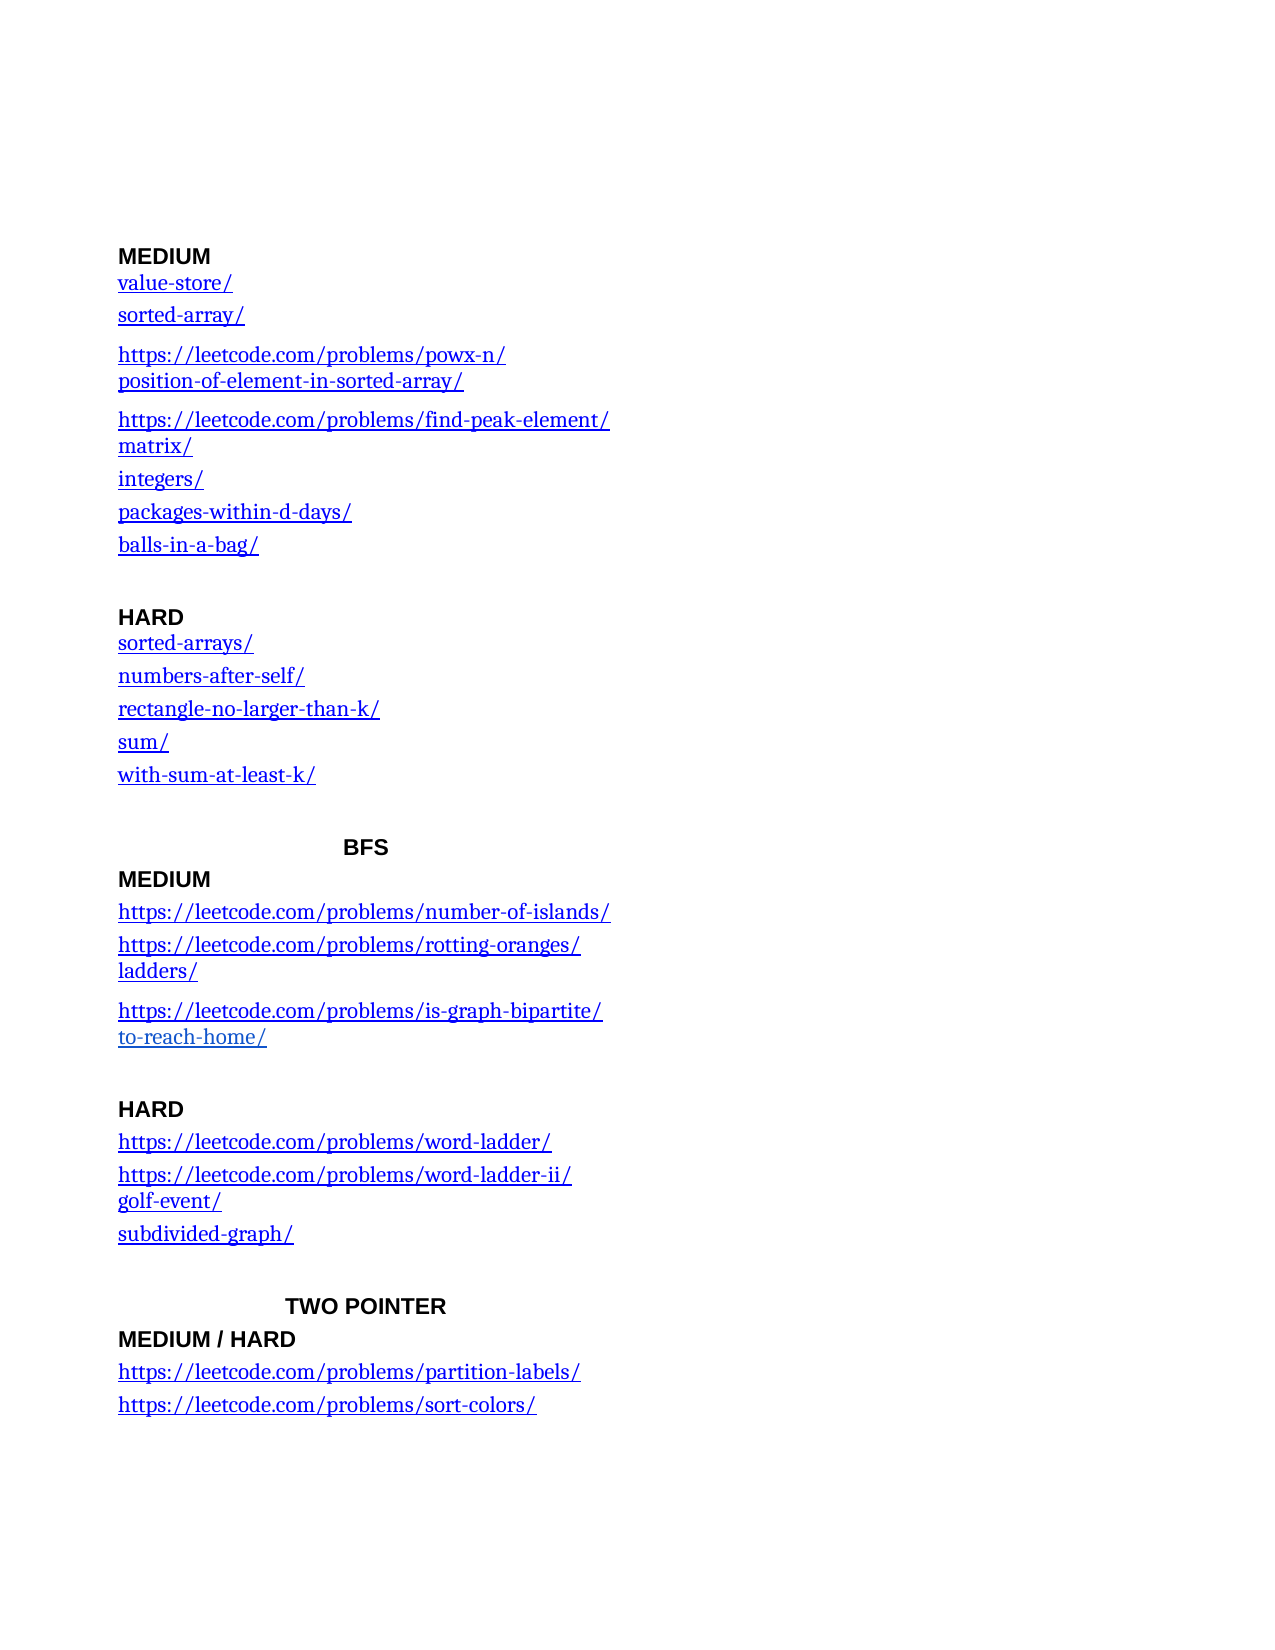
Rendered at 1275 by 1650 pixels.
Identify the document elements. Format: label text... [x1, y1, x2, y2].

table_cell https://leetcode.com/problems/shortest-subarray-with-sum-at-least-k/ [117, 761, 614, 794]
table_cell [615, 466, 1160, 499]
table_cell HARD [117, 598, 614, 630]
table_cell [1160, 565, 1165, 597]
table_cell [112, 893, 117, 926]
table_cell [615, 1090, 1160, 1122]
table_cell [112, 761, 117, 794]
table_cell [1160, 1221, 1165, 1254]
table_cell [615, 1057, 1160, 1089]
table_cell [1160, 991, 1165, 1024]
table_cell https://leetcode.com/problems/median-of-two-sorted-arrays/ [117, 630, 614, 663]
table_cell [112, 1254, 117, 1286]
table_cell [615, 269, 1160, 302]
table_cell [1160, 1024, 1165, 1057]
table_cell [615, 532, 1160, 564]
table_cell [1160, 532, 1165, 564]
table_cell [615, 1385, 1160, 1418]
table_cell [615, 1188, 1160, 1221]
table_cell [1160, 1286, 1165, 1319]
table_cell TWO POINTER [117, 1286, 614, 1319]
table_cell [1160, 827, 1165, 860]
table_cell [112, 926, 117, 958]
table_cell https://leetcode.com/problems/find-peak-element/ [117, 401, 614, 433]
table_cell [1160, 663, 1165, 696]
table_cell [112, 1385, 117, 1418]
table_cell https://leetcode.com/problems/powx-n/ [117, 335, 614, 368]
table_cell https://leetcode.com/problems/partition-labels/ [117, 1352, 614, 1385]
table_cell [112, 794, 117, 827]
table_cell [1160, 696, 1165, 729]
table_cell [615, 204, 1160, 236]
table_cell [615, 1024, 1160, 1057]
table_cell [615, 598, 1160, 630]
table_cell MEDIUM [117, 236, 614, 269]
table_cell [615, 401, 1160, 433]
table_cell [615, 663, 1160, 696]
table_cell https://leetcode.com/problems/divide-two-integers/ [117, 466, 614, 499]
table_cell [615, 368, 1160, 401]
table_cell [1160, 1319, 1165, 1352]
table_cell [112, 1123, 117, 1155]
table_cell [1160, 499, 1165, 532]
table_cell [615, 1221, 1160, 1254]
table_cell https://leetcode.com/problems/capacity-to-ship-packages-within-d-days/ [117, 499, 614, 532]
table_cell https://leetcode.com/problems/find-first-and-last-position-of-element-in-sorted-array/ [117, 368, 614, 401]
table_cell [615, 236, 1160, 269]
table_cell https://leetcode.com/problems/snakes-and-ladders/ [117, 958, 614, 991]
table_cell [112, 991, 117, 1024]
table_cell https://leetcode.com/problems/max-sum-of-rectangle-no-larger-than-k/ [117, 696, 614, 729]
table_cell [112, 269, 117, 302]
table_cell https://leetcode.com/problems/sort-colors/ [117, 1385, 614, 1418]
table_cell [615, 827, 1160, 860]
table_cell [615, 893, 1160, 926]
table_cell [1160, 368, 1165, 401]
table_cell [1160, 598, 1165, 630]
table_cell [112, 1319, 117, 1352]
table_cell [615, 860, 1160, 893]
table_cell https://leetcode.com/problems/is-graph-bipartite/ [117, 991, 614, 1024]
table_cell [1160, 794, 1165, 827]
table_cell [112, 565, 117, 597]
table_cell [615, 1319, 1160, 1352]
table_cell https://leetcode.com/problems/number-of-islands/ [117, 893, 614, 926]
table_cell [112, 729, 117, 761]
table_cell https://leetcode.com/problems/word-ladder/ [117, 1123, 614, 1155]
table_cell [1160, 761, 1165, 794]
table_cell [112, 1188, 117, 1221]
table_cell [112, 532, 117, 564]
table_cell [1160, 401, 1165, 433]
table_cell [1160, 335, 1165, 368]
table_cell [615, 302, 1160, 335]
table_cell MEDIUM / HARD [117, 1319, 614, 1352]
table_cell [112, 1057, 117, 1089]
table_cell HARD [117, 1090, 614, 1122]
table_cell [117, 1254, 614, 1286]
table_cell [112, 499, 117, 532]
table_cell [1160, 1385, 1165, 1418]
table_cell [112, 860, 117, 893]
table_cell [1160, 204, 1165, 236]
table_cell [615, 926, 1160, 958]
table_cell [615, 761, 1160, 794]
table_cell [615, 1352, 1160, 1385]
table_cell [1160, 1155, 1165, 1188]
table_cell [615, 433, 1160, 466]
table_cell [1160, 630, 1165, 663]
table_cell https://leetcode.com/problems/reachable-nodes-in-subdivided-graph/ [117, 1221, 614, 1254]
table_cell [1160, 1254, 1165, 1286]
table_cell [1160, 958, 1165, 991]
table_cell BFS [117, 827, 614, 860]
table_cell https://leetcode.com/problems/rotting-oranges/ [117, 926, 614, 958]
table_cell [1160, 466, 1165, 499]
table_cell [112, 1024, 117, 1057]
table_cell [615, 335, 1160, 368]
table_cell [615, 499, 1160, 532]
table_cell [615, 1155, 1160, 1188]
table_cell https://leetcode.com/problems/time-based-key-value-store/ [117, 269, 614, 302]
table_cell MEDIUM [117, 860, 614, 893]
table_cell [112, 236, 117, 269]
table_cell https://leetcode.com/problems/split-array-largest-sum/ [117, 729, 614, 761]
table_cell [112, 368, 117, 401]
table_cell [1160, 1123, 1165, 1155]
table_cell [117, 565, 614, 597]
table_cell [112, 302, 117, 335]
table_cell [615, 729, 1160, 761]
table_cell [615, 1254, 1160, 1286]
table_cell [112, 401, 117, 433]
table_cell [615, 565, 1160, 597]
table_cell https://leetcode.com/problems/count-of-smaller-numbers-after-self/ [117, 663, 614, 696]
table_cell [112, 1155, 117, 1188]
table_cell [112, 1286, 117, 1319]
table_cell [1160, 236, 1165, 269]
table_cell [112, 630, 117, 663]
table_cell [1160, 729, 1165, 761]
table_cell [1160, 433, 1165, 466]
table_cell [1160, 269, 1165, 302]
table_cell [112, 958, 117, 991]
table_cell [1160, 1057, 1165, 1089]
table_cell [615, 794, 1160, 827]
table_cell [615, 1286, 1160, 1319]
table_cell https://leetcode.com/problems/search-in-rotated-sorted-array/ [117, 302, 614, 335]
table_cell https://leetcode.com/problems/minimum-limit-of-balls-in-a-bag/ [117, 532, 614, 564]
table_cell [112, 1352, 117, 1385]
table_cell [615, 991, 1160, 1024]
table_cell [615, 630, 1160, 663]
table_cell [615, 1123, 1160, 1155]
table_cell [1160, 1188, 1165, 1221]
table_cell [112, 1090, 117, 1122]
table_cell [112, 335, 117, 368]
table_cell https://leetcode.com/problems/minimum-jumps-to-reach-home/ [117, 1024, 614, 1057]
table_cell [615, 958, 1160, 991]
table_cell [117, 794, 614, 827]
table_cell [112, 827, 117, 860]
table_cell [117, 204, 614, 236]
table_cell [1160, 1352, 1165, 1385]
table_cell [112, 204, 117, 236]
table_cell [112, 433, 117, 466]
table_cell https://leetcode.com/problems/word-ladder-ii/ [117, 1155, 614, 1188]
table_cell [1160, 302, 1165, 335]
table_cell https://leetcode.com/problems/cut-off-trees-for-golf-event/ [117, 1188, 614, 1221]
table_cell [1160, 1090, 1165, 1122]
table_cell [112, 466, 117, 499]
table_cell [112, 1221, 117, 1254]
table_cell [112, 696, 117, 729]
table_cell [117, 1057, 614, 1089]
table_cell [615, 696, 1160, 729]
table_cell [1160, 893, 1165, 926]
table_cell [112, 598, 117, 630]
table_cell [1160, 860, 1165, 893]
table_cell https://leetcode.com/problems/search-a-2d-matrix/ [117, 433, 614, 466]
table_cell [112, 663, 117, 696]
table_cell [1160, 926, 1165, 958]
